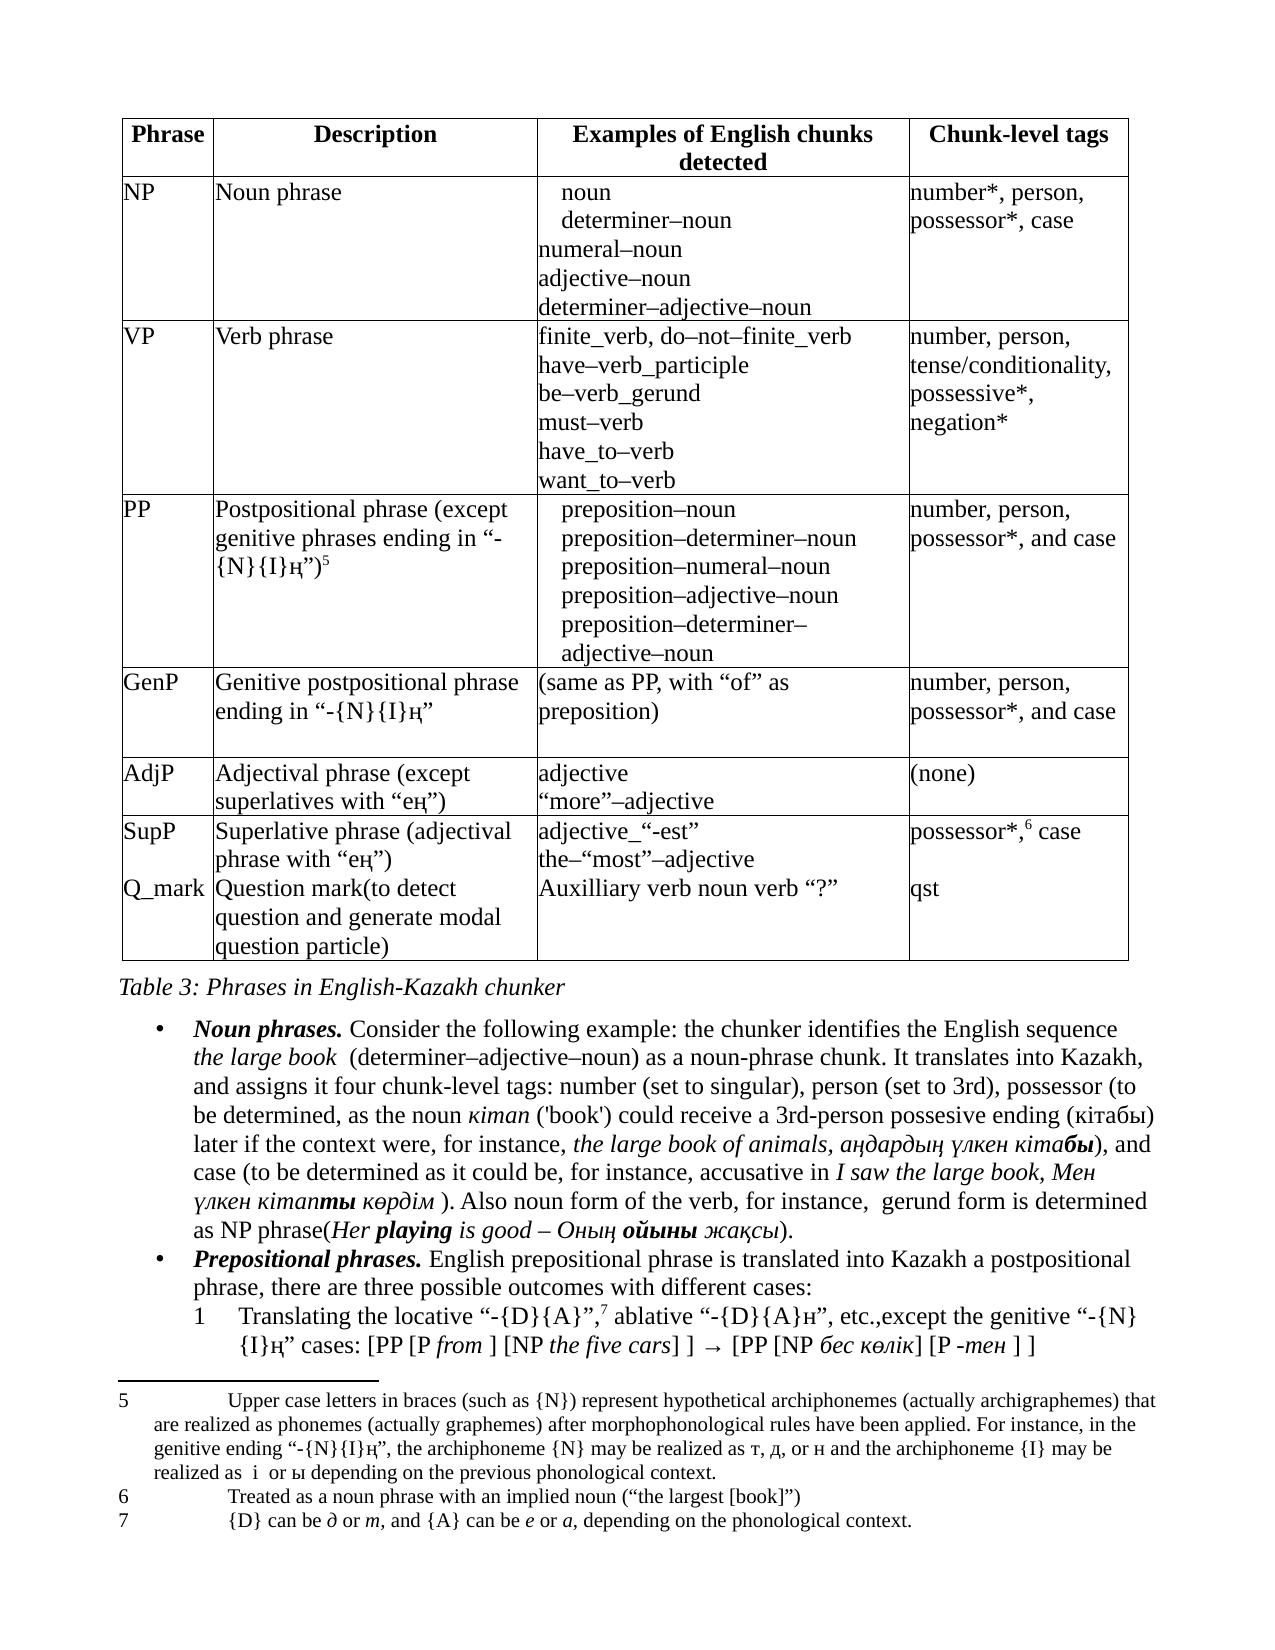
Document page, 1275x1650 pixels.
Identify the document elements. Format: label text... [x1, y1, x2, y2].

table_header Phrase [123, 119, 213, 176]
table_cell GenP [123, 668, 213, 757]
table_cell VP [123, 321, 213, 493]
list {D} can be д or т, and {A} can be е or а, depending on the phonological context. [118, 1508, 1157, 1532]
table_cell adjective_“-est” the–“most”–adjective [538, 816, 909, 873]
table_header Examples of English chunks detected [538, 119, 909, 176]
list Noun phrases. Consider the following example: the chunker identifies the English sequence the large book (determiner–adjective–noun) as a noun-phrase chunk. It translates into Kazakh, and assigns it four chunk-level tags: number (set to singular), person (set to 3rd), possessor (to be determined, as the noun кітап ('book') could receive a 3rd-person possesive ending (кітабы) later if the context were, for instance, the large book of animals, аңдардың үлкен кітабы), and case (to be determined as it could be, for instance, accusative in I saw the large book, Мен үлкен кітапты көрдім ). Also noun form of the verb, for instance, gerund form is determined as NP phrase(Her playing is good – Оның ойыны жақсы). [156, 1014, 1157, 1244]
table_cell PP [123, 495, 213, 666]
table_cell qst [910, 873, 1128, 959]
table_cell Adjectival phrase (except superlatives with “ең”) [214, 758, 537, 815]
list Prepositional phrases. English prepositional phrase is translated into Kazakh a postpositional phrase, there are three possible outcomes with different cases: [156, 1244, 1157, 1301]
table_cell Verb phrase [214, 321, 537, 493]
table_cell number*, person, possessor*, case [910, 177, 1128, 320]
table_cell number, person, possessor*, and case [910, 668, 1128, 757]
table_cell adjective “more”–adjective [538, 758, 909, 815]
table_cell preposition–noun preposition–determiner–noun preposition–numeral–noun preposition–adjective–noun preposition–determiner–adjective–noun [538, 495, 909, 666]
table_cell (same as PP, with “of” as preposition) [538, 668, 909, 757]
table_cell Question mark(to detect question and generate modal question particle) [214, 873, 537, 959]
list Translating the locative “-{D}{A}”, ablative “-{D}{A}н”, etc.,except the genitive “-{N}{I}ң” cases: [PP [P from ] [NP the five cars] ] → [PP [NP бес көлік] [P -тен ] ] [193, 1301, 1157, 1359]
table_cell Noun phrase [214, 177, 537, 320]
table_cell number, person, possessor*, and case [910, 495, 1128, 666]
table_cell AdjP [123, 758, 213, 815]
table_cell possessor*, case [910, 816, 1128, 873]
table_cell Postpositional phrase (except genitive phrases ending in “-{N}{I}ң”) [214, 495, 537, 666]
table_cell NP [123, 177, 213, 320]
table_cell (none) [910, 758, 1128, 815]
table_cell Genitive postpositional phrase ending in “-{N}{I}ң” [214, 668, 537, 757]
text Table 3: Phrases in English-Kazakh chunker [118, 972, 1157, 1001]
table_header Chunk-level tags [910, 119, 1128, 176]
table_cell Superlative phrase (adjectival phrase with “ең”) [214, 816, 537, 873]
table_cell noun determiner–noun numeral–noun adjective–noun determiner–adjective–noun [538, 177, 909, 320]
table_cell finite_verb, do–not–finite_verb have–verb_participle be–verb_gerund must–verb have_to–verb want_to–verb [538, 321, 909, 493]
table_cell Q_mark [123, 873, 213, 959]
table_header Description [214, 119, 537, 176]
table_cell Auxilliary verb noun verb “?” [538, 873, 909, 959]
table_cell SupP [123, 816, 213, 873]
table_cell number, person, tense/conditionality, possessive*, negation* [910, 321, 1128, 493]
